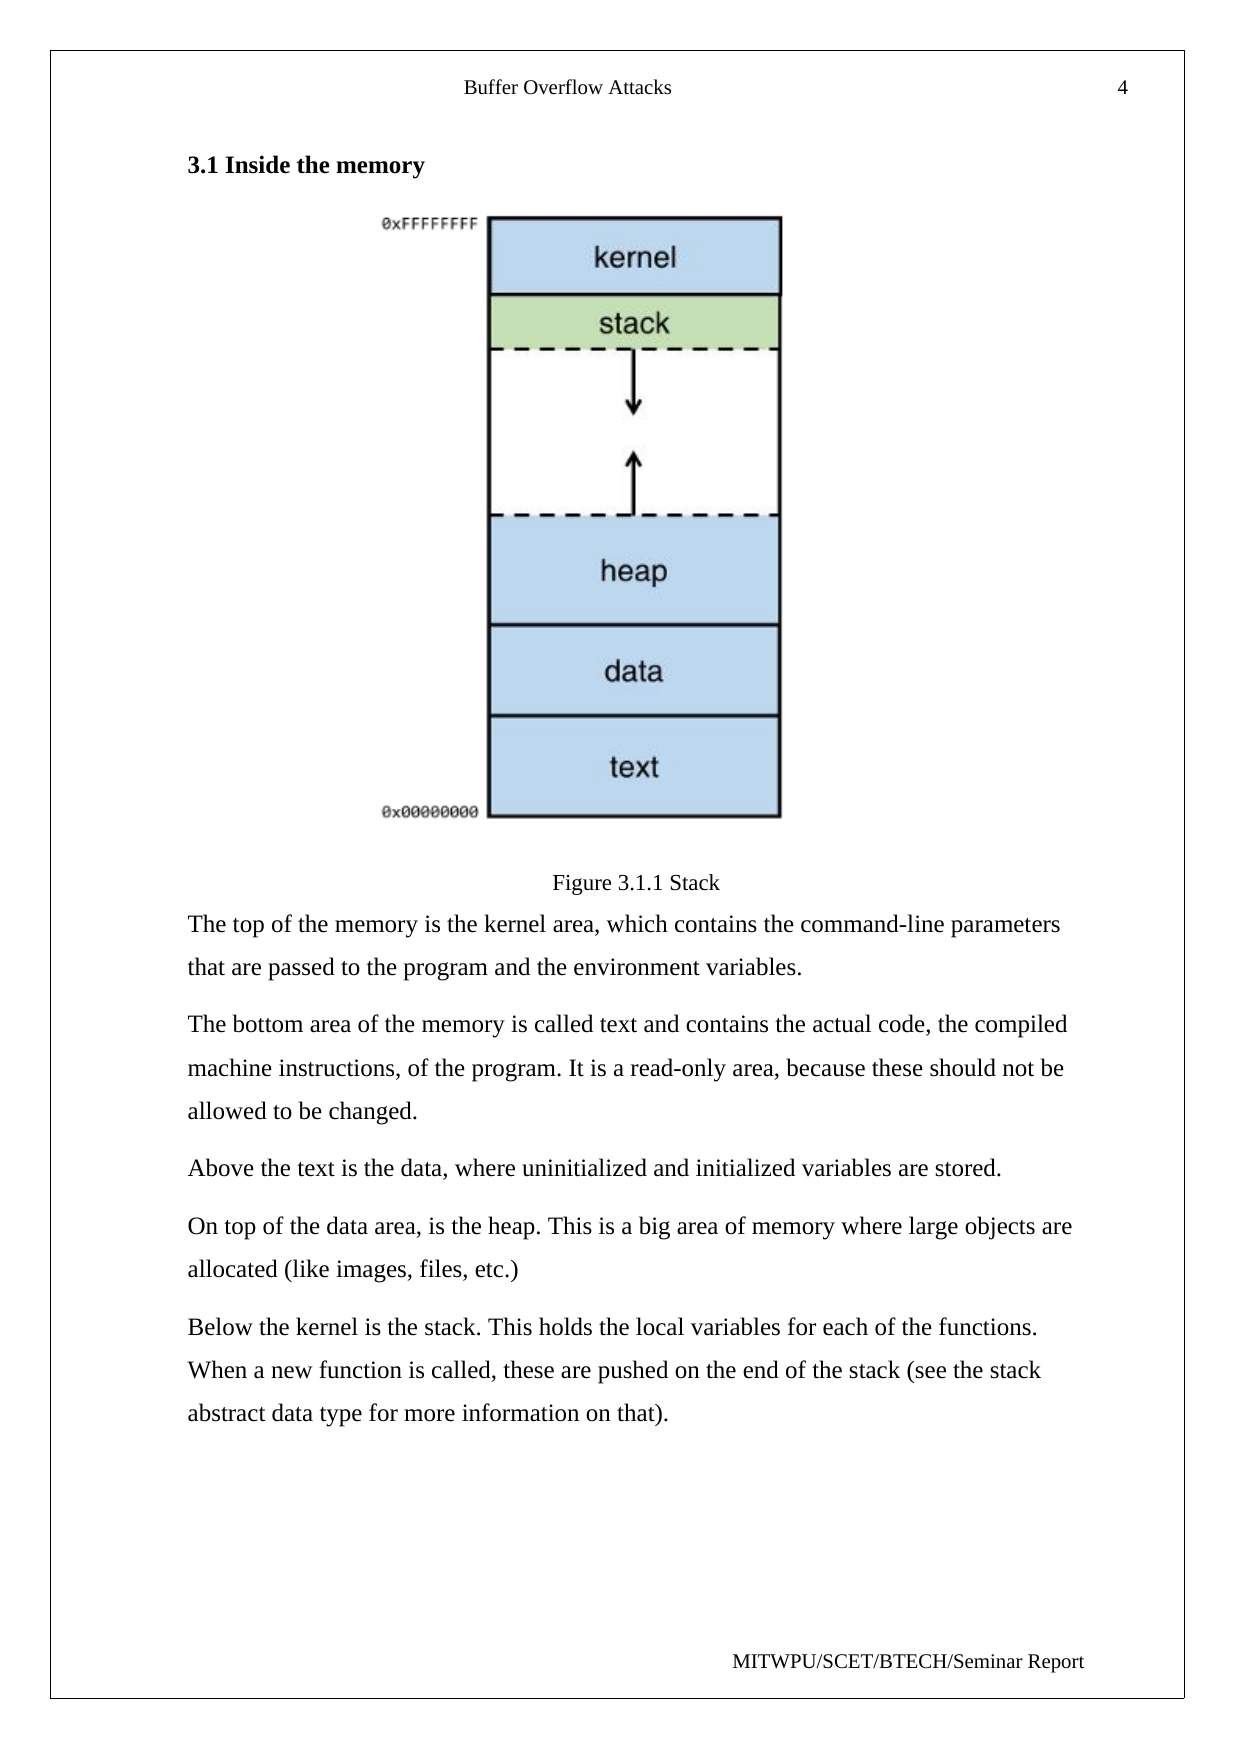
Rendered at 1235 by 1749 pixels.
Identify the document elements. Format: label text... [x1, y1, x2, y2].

text On top of the data area, is the heap. This is a big area of memory where large objects are allocated (like images, files, etc.) [187, 1211, 1084, 1283]
text 3.1 Inside the memory [187, 150, 1084, 179]
text Above the text is the data, where uninitialized and initialized variables are stored. [187, 1153, 1084, 1182]
text The top of the memory is the kernel area, which contains the command-line parameters that are passed to the program and the environment variables. [187, 909, 1084, 981]
text Figure 3.1.1 Stack [187, 869, 1084, 896]
text Below the kernel is the stack. This holds the local variables for each of the functions. When a new function is called, these are pushed on the end of the stack (see the stack abstract data type for more information on that). [187, 1312, 1084, 1427]
picture [371, 207, 783, 833]
text The bottom area of the memory is called text and contains the actual code, the compiled machine instructions, of the program. It is a read-only area, because these should not be allowed to be changed. [187, 1009, 1084, 1124]
